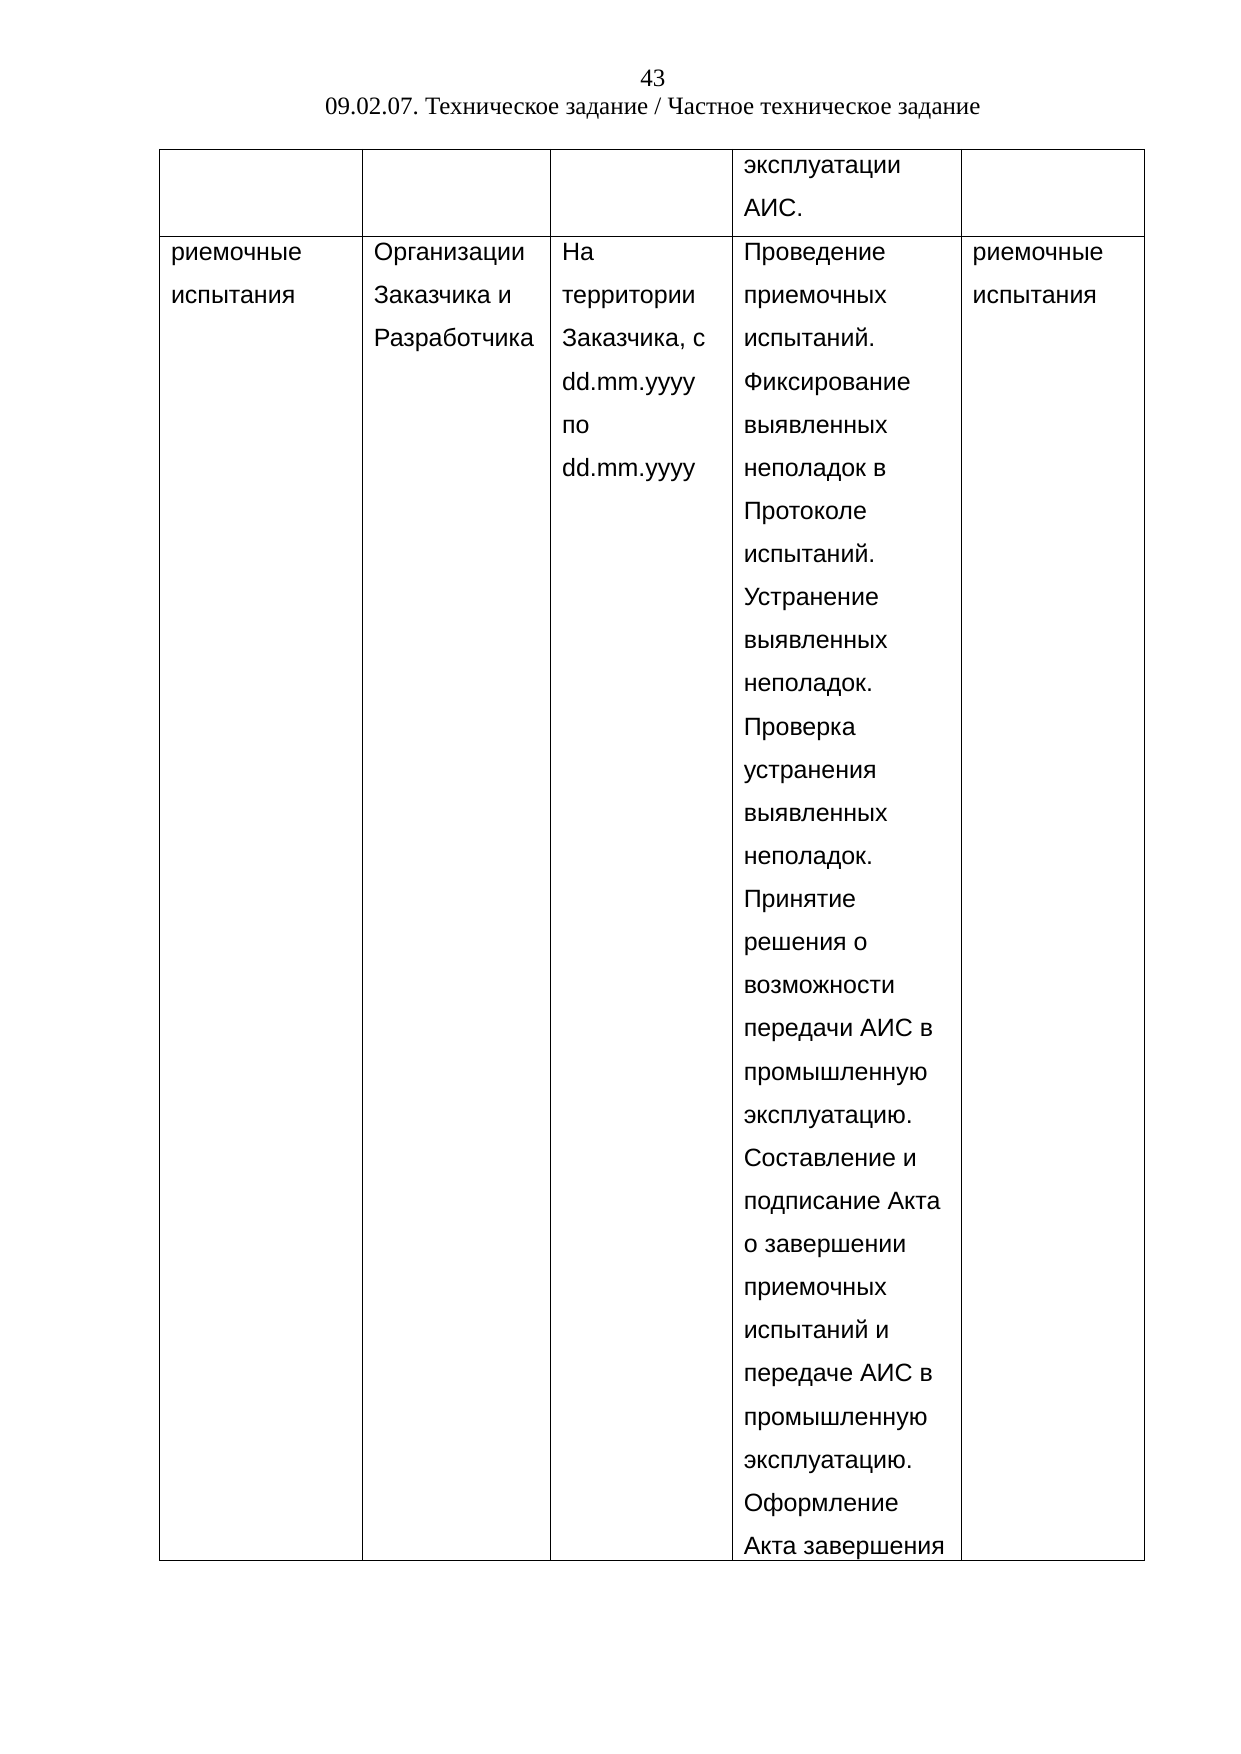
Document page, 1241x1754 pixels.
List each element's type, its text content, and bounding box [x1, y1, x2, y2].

table_cell [551, 150, 732, 236]
table_cell Проведение приемочных испытаний. Фиксирование выявленных неполадок в Протоколе испытаний. Устранение выявленных неполадок. Проверка устранения выявленных неполадок. Принятие решения о возможности передачи АИС в промышленную эксплуатацию. Составление и подписание Акта о завершении приемочных испытаний и передаче АИС в промышленную эксплуатацию. Оформление Акта завершения [733, 237, 961, 1559]
table_cell На территории Заказчика, с dd.mm.yyyy по dd.mm.yyyy [551, 237, 732, 1559]
table_cell риемочные испытания [160, 237, 362, 1559]
table_cell [962, 150, 1144, 236]
table_cell эксплуатации АИС. [733, 150, 961, 236]
table_cell [363, 150, 550, 236]
table_cell Организации Заказчика и Разработчика [363, 237, 550, 1559]
table_cell риемочные испытания [962, 237, 1144, 1559]
table_cell [160, 150, 362, 236]
